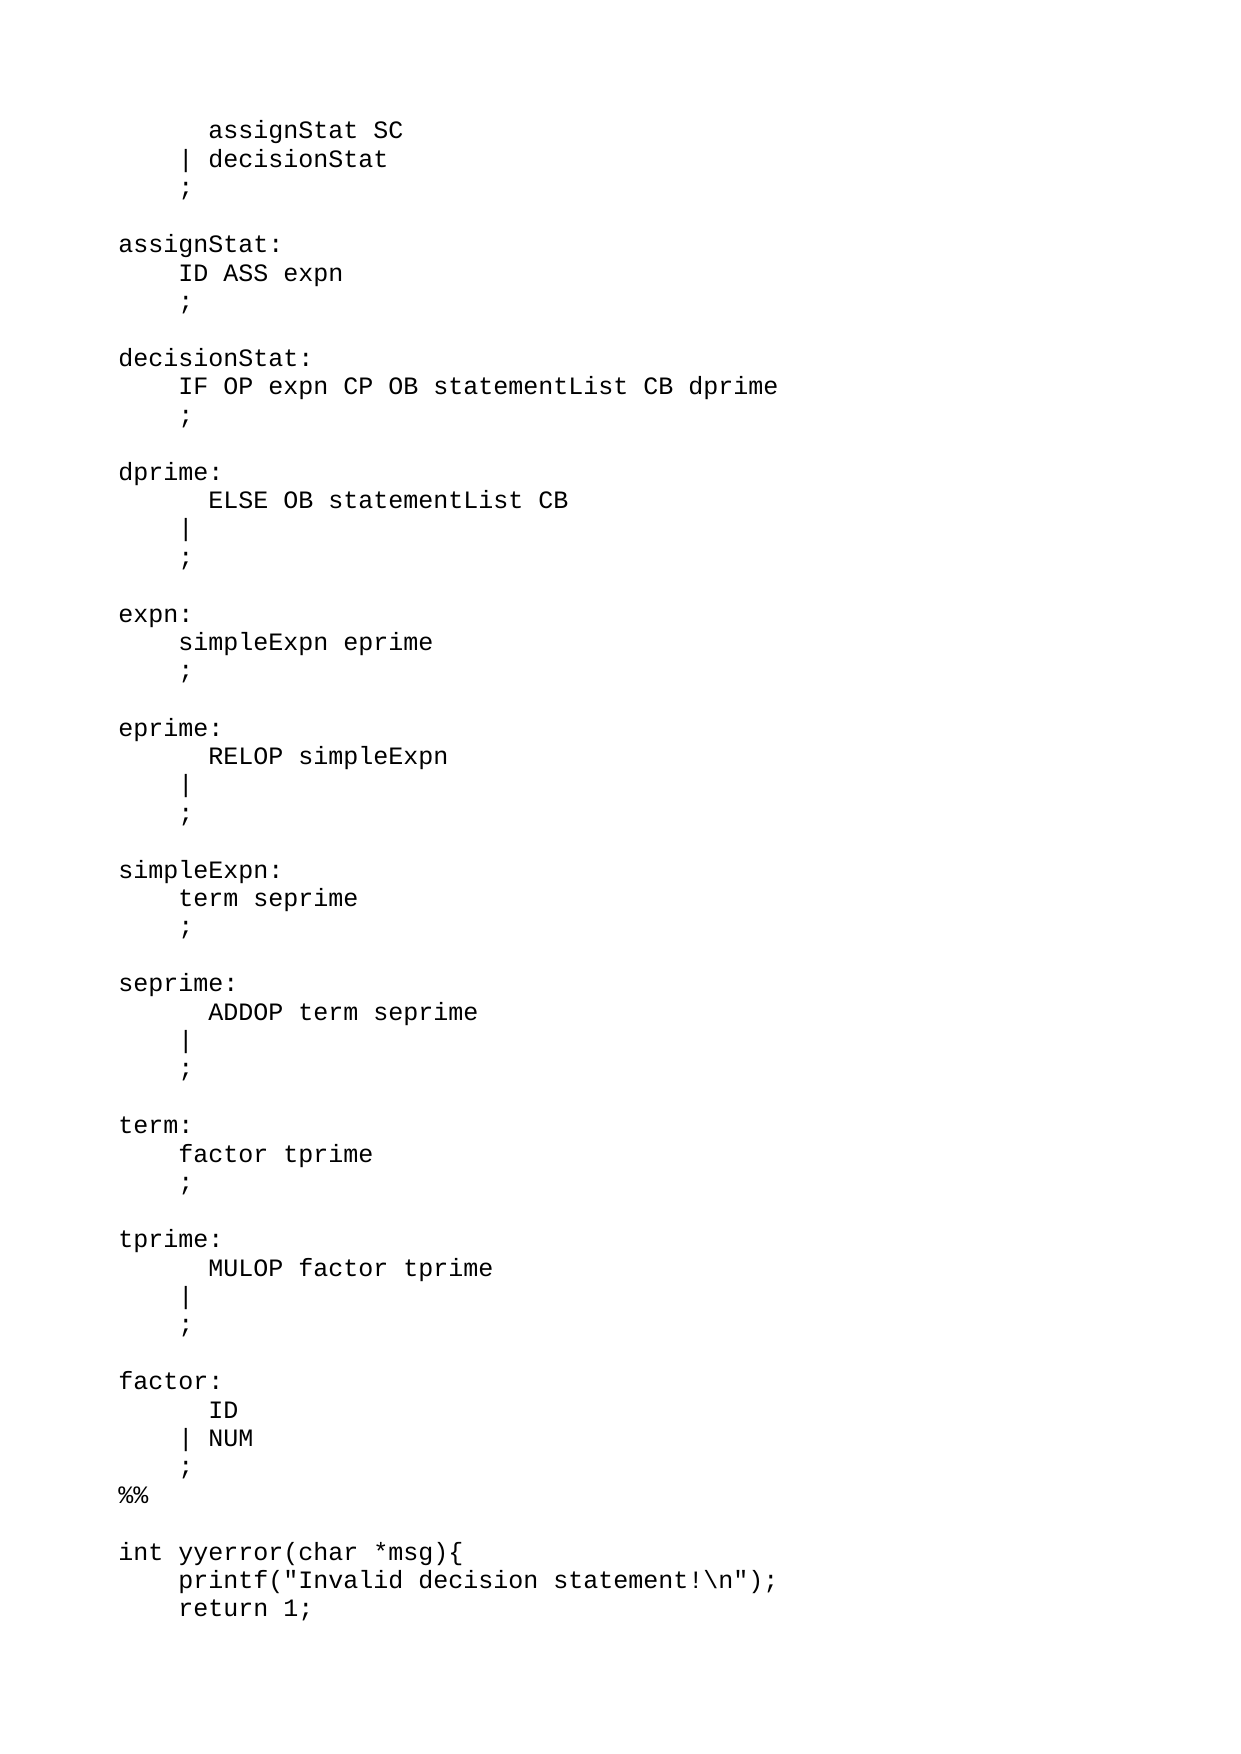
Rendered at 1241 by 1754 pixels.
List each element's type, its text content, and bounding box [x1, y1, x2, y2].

text MULOP factor tprime [118, 1255, 1122, 1283]
text ; [118, 288, 1122, 317]
text ; [118, 175, 1122, 203]
text ID ASS expn [118, 260, 1122, 288]
text return 1; [118, 1596, 1122, 1624]
text | NUM [118, 1426, 1122, 1454]
text RELOP simpleExpn [118, 743, 1122, 772]
text | [118, 1028, 1122, 1056]
text assignStat SC [118, 118, 1122, 146]
text ; [118, 914, 1122, 942]
text ; [118, 402, 1122, 431]
text eprime: [118, 715, 1122, 743]
text term seprime [118, 886, 1122, 914]
text %% [118, 1482, 1122, 1511]
text ; [118, 1056, 1122, 1084]
text IF OP expn CP OB statementList CB dprime [118, 374, 1122, 402]
text dprime: [118, 459, 1122, 488]
text ; [118, 1454, 1122, 1482]
text ; [118, 1312, 1122, 1340]
text ; [118, 658, 1122, 686]
text | [118, 516, 1122, 544]
text assignStat: [118, 232, 1122, 260]
text ; [118, 1170, 1122, 1198]
text factor: [118, 1369, 1122, 1397]
text factor tprime [118, 1141, 1122, 1170]
text simpleExpn: [118, 857, 1122, 886]
text term: [118, 1113, 1122, 1141]
text | [118, 772, 1122, 800]
text ADDOP term seprime [118, 999, 1122, 1028]
text expn: [118, 601, 1122, 630]
text tprime: [118, 1227, 1122, 1255]
text seprime: [118, 971, 1122, 999]
text int yyerror(char *msg){ [118, 1539, 1122, 1568]
text ; [118, 800, 1122, 828]
text printf("Invalid decision statement!\n"); [118, 1568, 1122, 1596]
text ID [118, 1397, 1122, 1426]
text ; [118, 544, 1122, 573]
text simpleExpn eprime [118, 630, 1122, 658]
text ELSE OB statementList CB [118, 488, 1122, 516]
text decisionStat: [118, 346, 1122, 374]
text | [118, 1283, 1122, 1312]
text | decisionStat [118, 146, 1122, 175]
